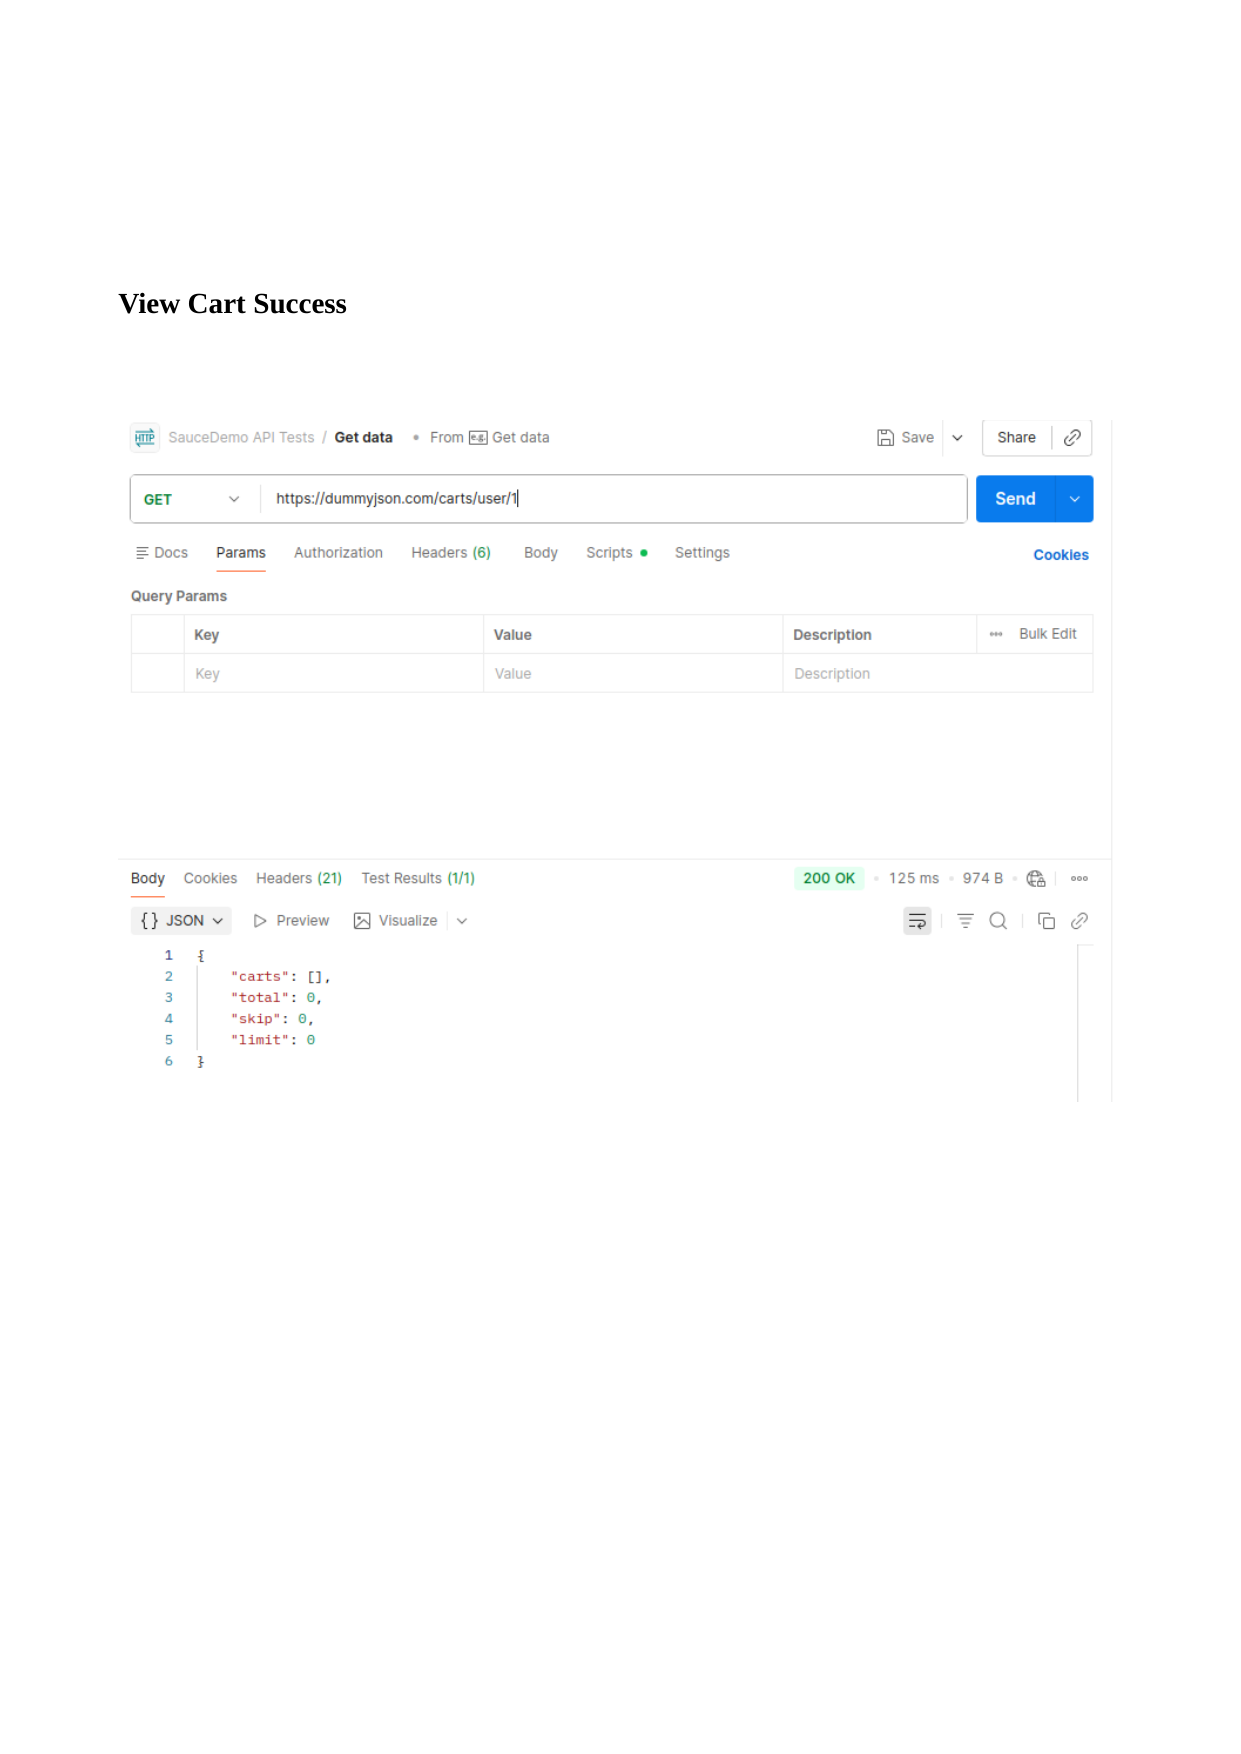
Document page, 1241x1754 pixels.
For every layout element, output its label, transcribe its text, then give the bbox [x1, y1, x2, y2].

text View Cart Success [118, 286, 1122, 319]
picture [118, 420, 1123, 1102]
